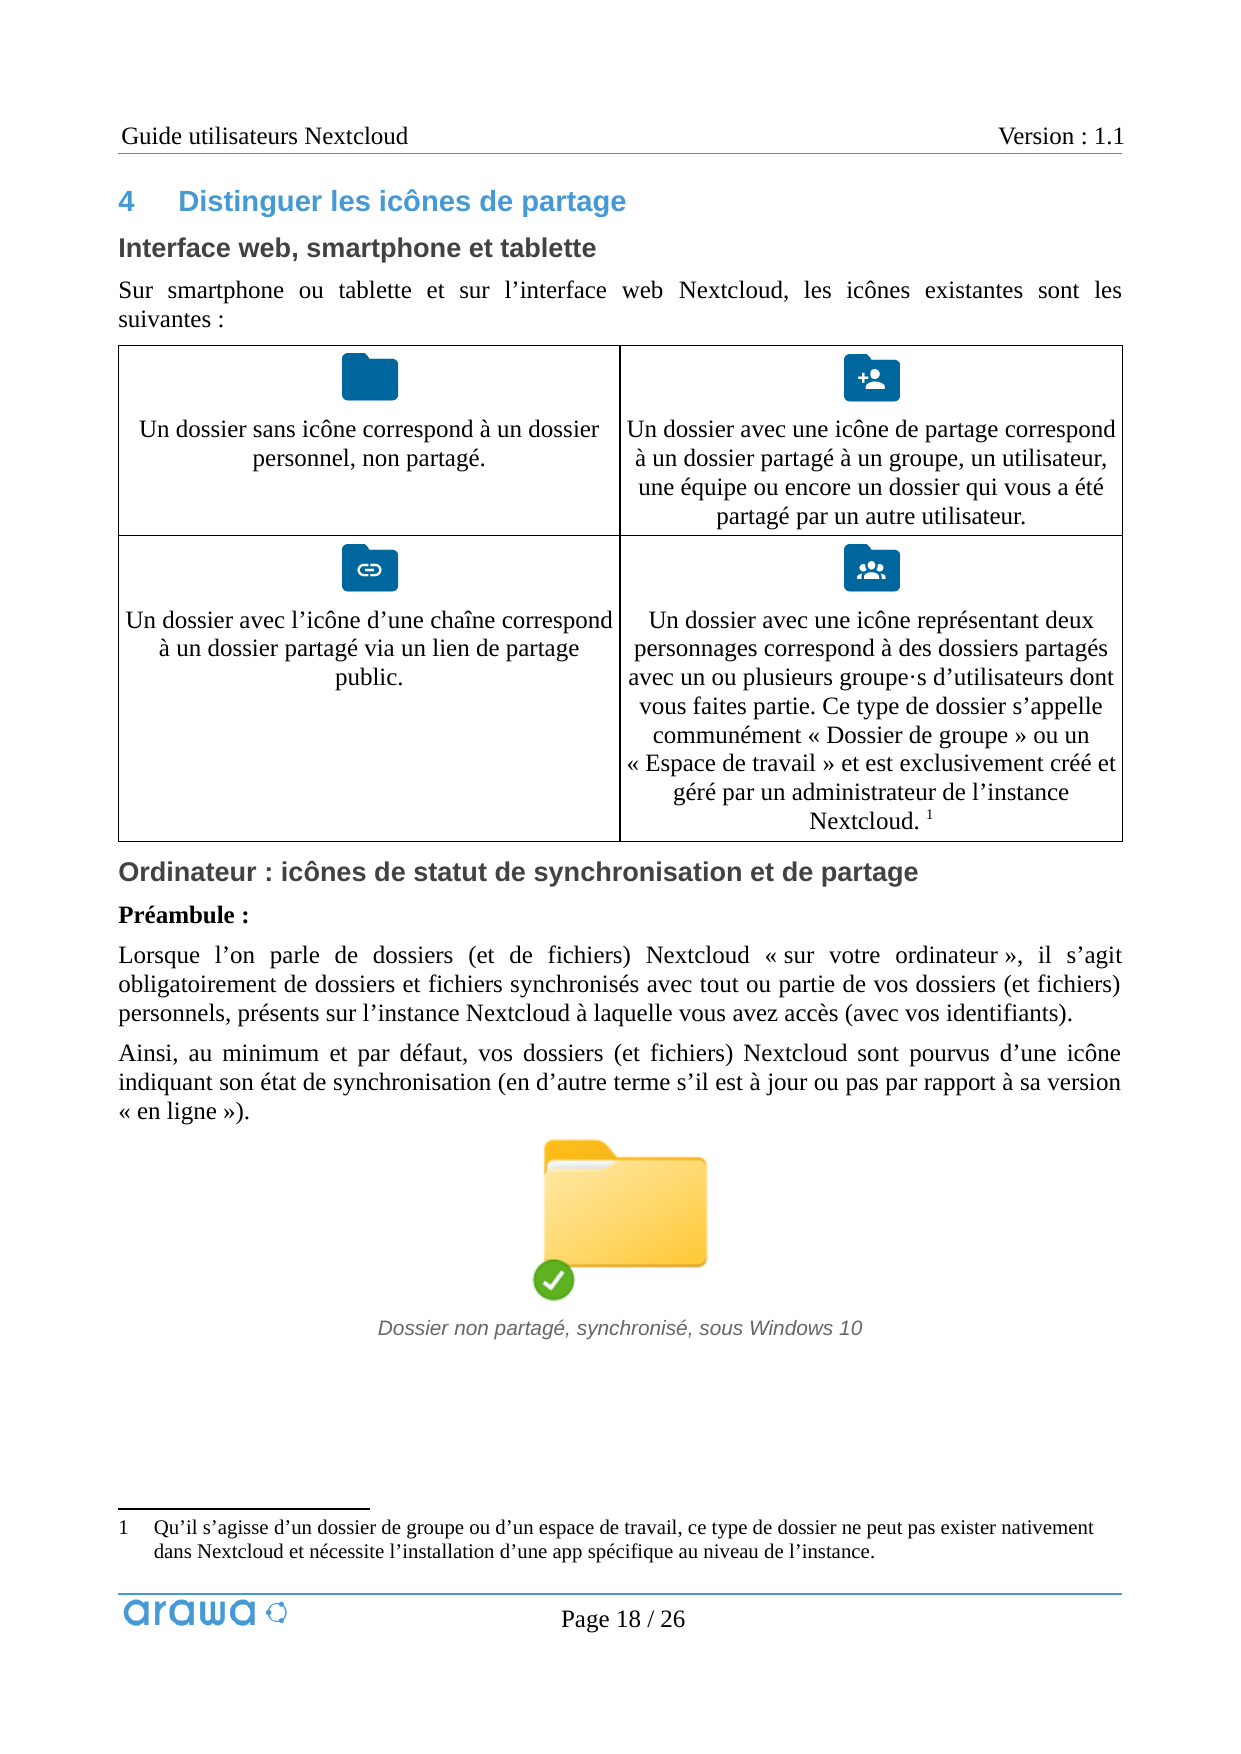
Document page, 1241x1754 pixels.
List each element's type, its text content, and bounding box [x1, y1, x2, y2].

table_cell Un dossier avec l’icône d’une chaîne correspond à un dossier partagé via un lien de partage public. [119, 536, 619, 841]
picture [339, 351, 399, 403]
subtitle Ordinateur : icônes de statut de synchronisation et de partage [118, 856, 1122, 887]
text Lorsque l’on parle de dossiers (et de fichiers) Nextcloud « sur votre ordinateur », il s’agit obligatoirement de dossiers et fichiers synchronisés avec tout ou partie de vos dossiers (et fichiers) personnels, présents sur l’instance Nextcloud à laquelle vous avez accès (avec vos identifiants). [118, 940, 1122, 1027]
picture [866, 382, 884, 388]
table_cell Un dossier avec une icône représentant deux personnages correspond à des dossiers partagés avec un ou plusieurs groupe·s d’utilisateurs dont vous faites partie. Ce type de dossier s’appelle communément « Dossier de groupe » ou un « Espace de travail » et est exclusivement créé et géré par un administrateur de l’instance Nextcloud. [621, 536, 1122, 841]
picture [841, 351, 901, 403]
text Sur smartphone ou tablette et sur l’interface web Nextcloud, les icônes existantes sont les suivantes : [118, 276, 1122, 333]
subtitle Distinguer les icônes de partage [118, 184, 1122, 217]
table_header Un dossier avec une icône de partage correspond à un dossier partagé à un groupe, un utilisateur, une équipe ou encore un dossier qui vous a été partagé par un autre utilisateur. [621, 346, 1122, 535]
picture [868, 562, 875, 569]
text Dossier non partagé, synchronisé, sous Windows 10 [118, 1316, 1122, 1340]
picture [871, 370, 879, 378]
subtitle Interface web, smartphone et tablette [118, 232, 1122, 263]
picture [339, 542, 399, 593]
picture [865, 573, 879, 578]
text Préambule : [118, 900, 1122, 929]
picture [530, 1136, 710, 1304]
picture [841, 542, 901, 593]
picture [859, 373, 868, 382]
table_header Un dossier sans icône correspond à un dossier personnel, non partagé. [119, 346, 619, 535]
text Ainsi, au minimum et par défaut, vos dossiers (et fichiers) Nextcloud sont pourvus d’une icône indiquant son état de synchronisation (en d’autre terme s’il est à jour ou pas par rapport à sa version « en ligne »). [118, 1038, 1122, 1125]
picture [121, 1597, 290, 1628]
